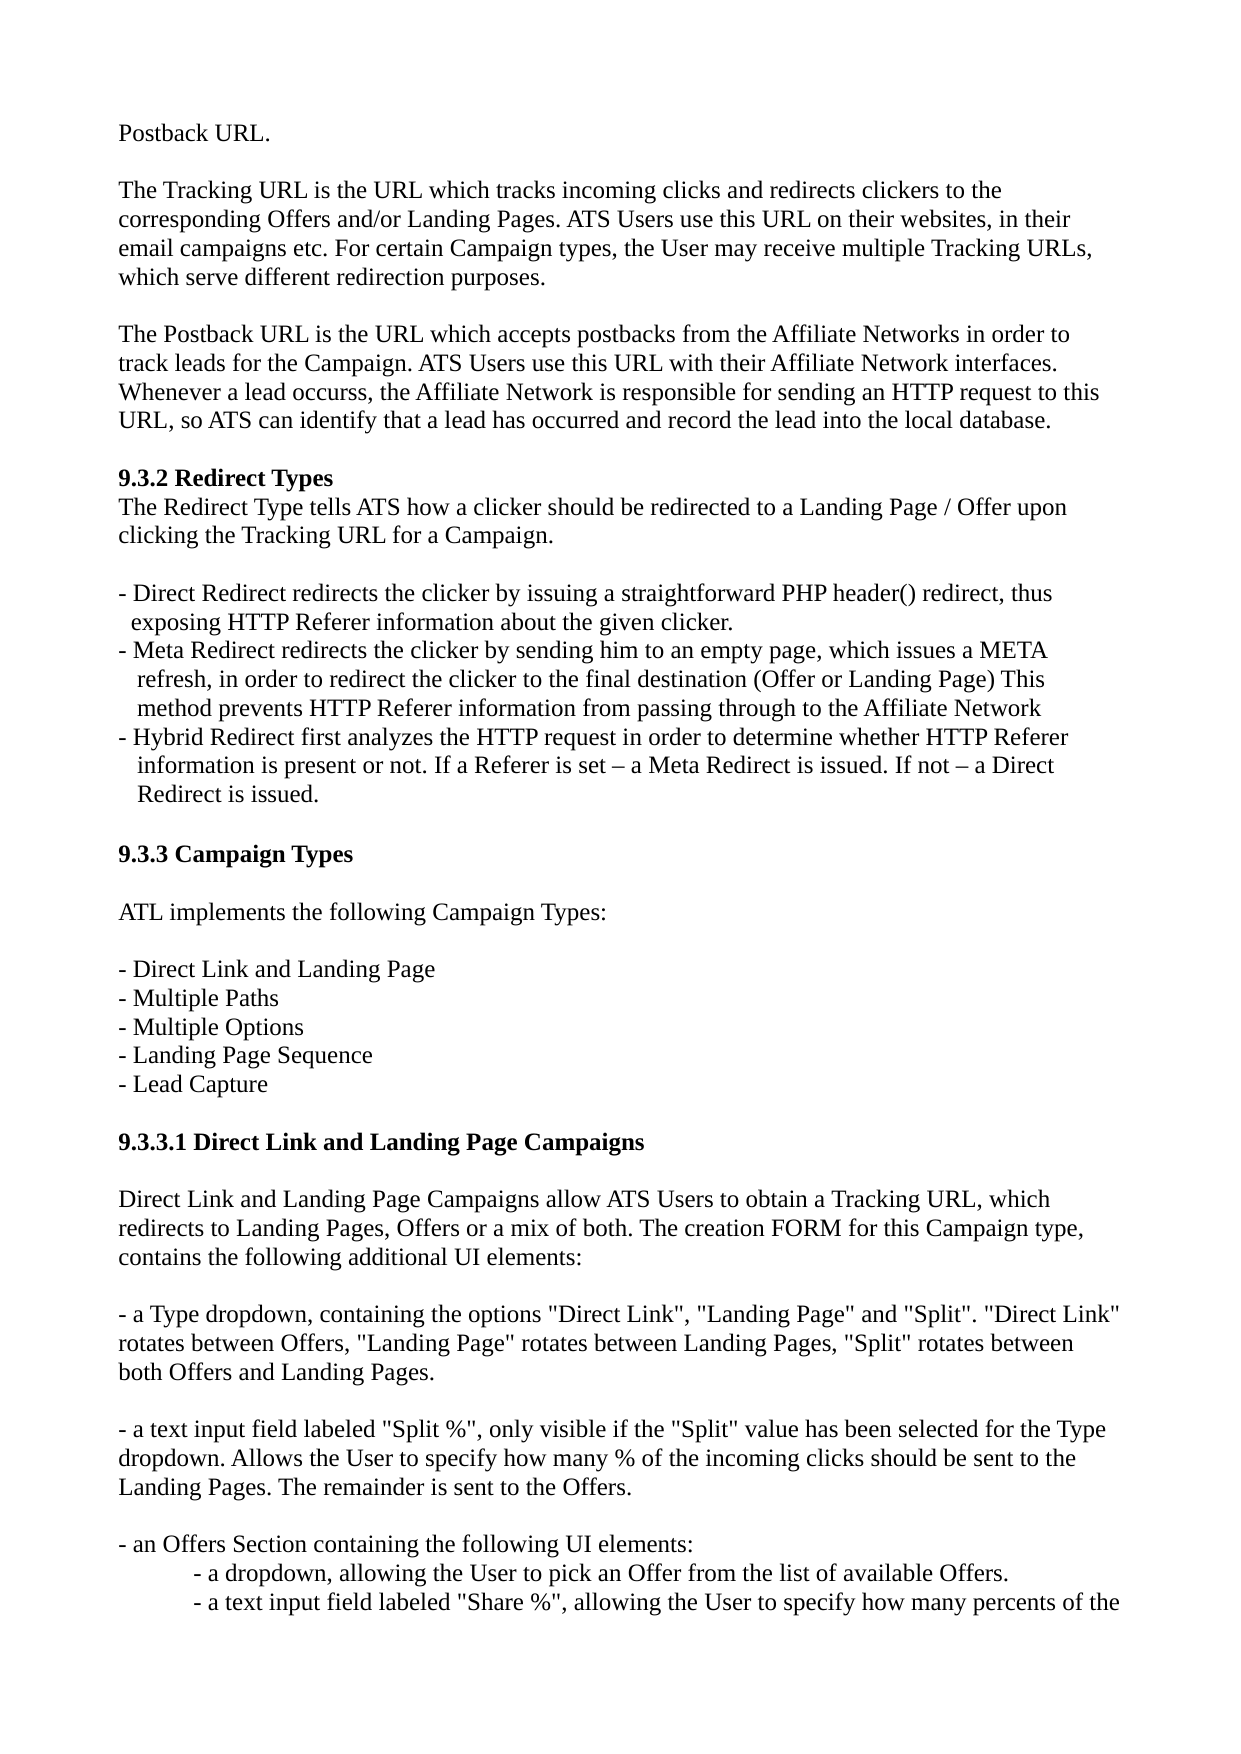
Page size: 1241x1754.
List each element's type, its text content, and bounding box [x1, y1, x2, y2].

text Postback URL. The Tracking URL is the URL which tracks incoming clicks and redirects clickers to the corresponding Offers and/or Landing Pages. ATS Users use this URL on their websites, in their email campaigns etc. For certain Campaign types, the User may receive multiple Tracking URLs, which serve different redirection purposes. The Postback URL is the URL which accepts postbacks from the Affiliate Networks in order to track leads for the Campaign. ATS Users use this URL with their Affiliate Network interfaces. Whenever a lead occurss, the Affiliate Network is responsible for sending an HTTP request to this URL, so ATS can identify that a lead has occurred and record the lead into the local database. 9.3.2 Redirect Types The Redirect Type tells ATS how a clicker should be redirected to a Landing Page / Offer upon clicking the Tracking URL for a Campaign. - Direct Redirect redirects the clicker by issuing a straightforward PHP header() redirect, thus exposing HTTP Referer information about the given clicker. - Meta Redirect redirects the clicker by sending him to an empty page, which issues a META refresh, in order to redirect the clicker to the final destination (Offer or Landing Page) This method prevents HTTP Referer information from passing through to the Affiliate Network - Hybrid Redirect first analyzes the HTTP request in order to determine whether HTTP Referer information is present or not. If a Referer is set – a Meta Redirect is issued. If not – a Direct Redirect is issued. 9.3.3 Campaign Types ATL implements the following Campaign Types: - Direct Link and Landing Page - Multiple Paths - Multiple Options - Landing Page Sequence - Lead Capture 9.3.3.1 Direct Link and Landing Page Campaigns Direct Link and Landing Page Campaigns allow ATS Users to obtain a Tracking URL, which redirects to Landing Pages, Offers or a mix of both. The creation FORM for this Campaign type, contains the following additional UI elements: - a Type dropdown, containing the options "Direct Link", "Landing Page" and "Split". "Direct Link" rotates between Offers, "Landing Page" rotates between Landing Pages, "Split" rotates between both Offers and Landing Pages. - a text input field labeled "Split %", only visible if the "Split" value has been selected for the Type dropdown. Allows the User to specify how many % of the incoming clicks should be sent to the Landing Pages. The remainder is sent to the Offers. - an Offers Section containing the following UI elements: - a dropdown, allowing the User to pick an Offer from the list of available Offers. - a text input field labeled "Share %", allowing the User to specify how many percents of the [118, 118, 1122, 1616]
